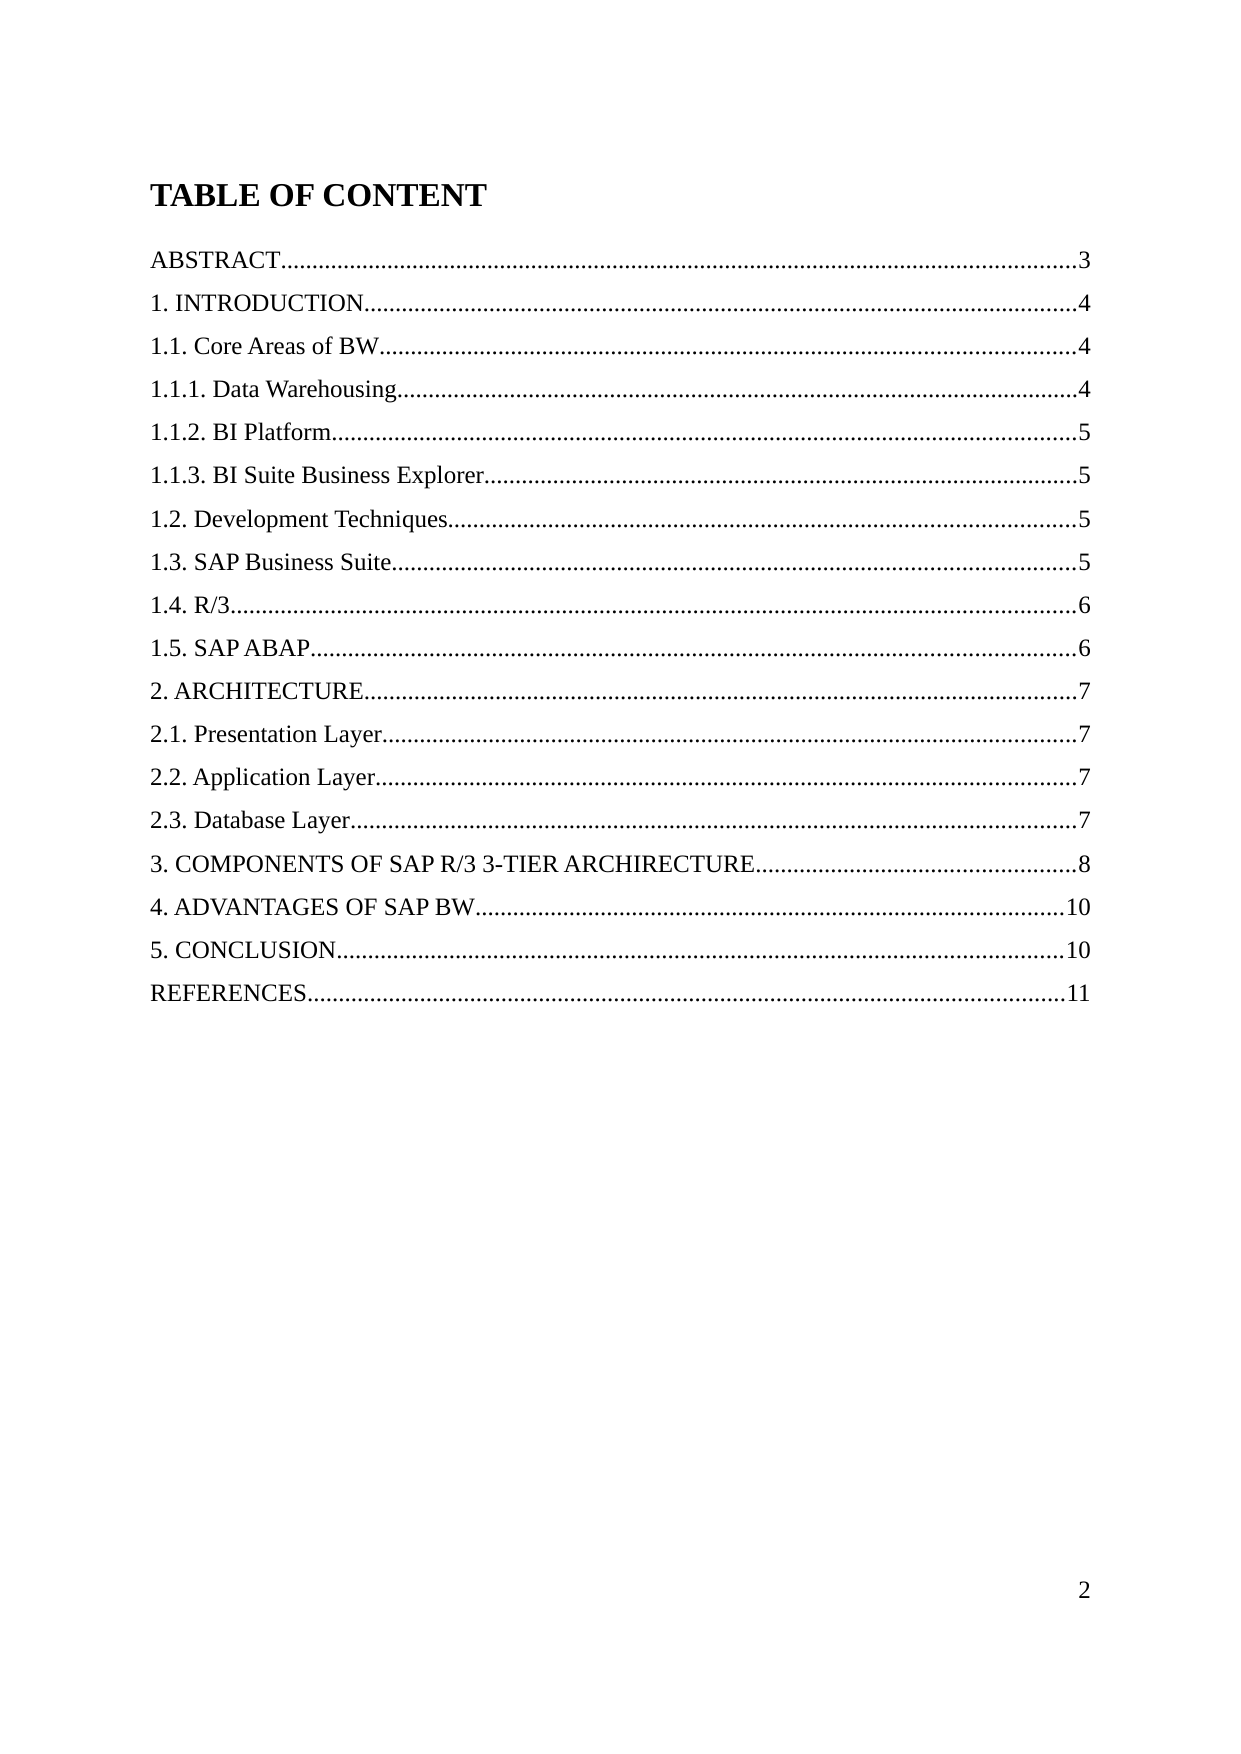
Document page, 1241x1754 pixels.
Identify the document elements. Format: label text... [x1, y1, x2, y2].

text 3. COMPONENTS OF SAP R/3 3-TIER ARCHIRECTURE 8 [150, 849, 1091, 877]
text 1.1. Core Areas of BW 4 [150, 331, 1091, 360]
text 2.2. Application Layer 7 [150, 762, 1091, 791]
subtitle TABLE OF CONTENT [150, 176, 1091, 214]
text 5. CONCLUSION 10 [150, 935, 1091, 964]
text 2.1. Presentation Layer 7 [150, 719, 1091, 748]
text 2.3. Database Layer 7 [150, 806, 1091, 834]
text 1.5. SAP ABAP 6 [150, 633, 1091, 662]
text 1.1.3. BI Suite Business Explorer 5 [150, 461, 1091, 489]
text 1.1.1. Data Warehousing 4 [150, 374, 1091, 403]
text ABSTRACT 3 [150, 245, 1091, 274]
text 1.2. Development Techniques 5 [150, 504, 1091, 532]
text 2. ARCHITECTURE 7 [150, 676, 1091, 705]
text 1.1.2. BI Platform 5 [150, 417, 1091, 446]
text REFERENCES 11 [150, 978, 1091, 1007]
text 1. INTRODUCTION 4 [150, 288, 1091, 317]
text 4. ADVANTAGES OF SAP BW 10 [150, 892, 1091, 921]
text 1.3. SAP Business Suite 5 [150, 547, 1091, 576]
text 1.4. R/3 6 [150, 590, 1091, 619]
